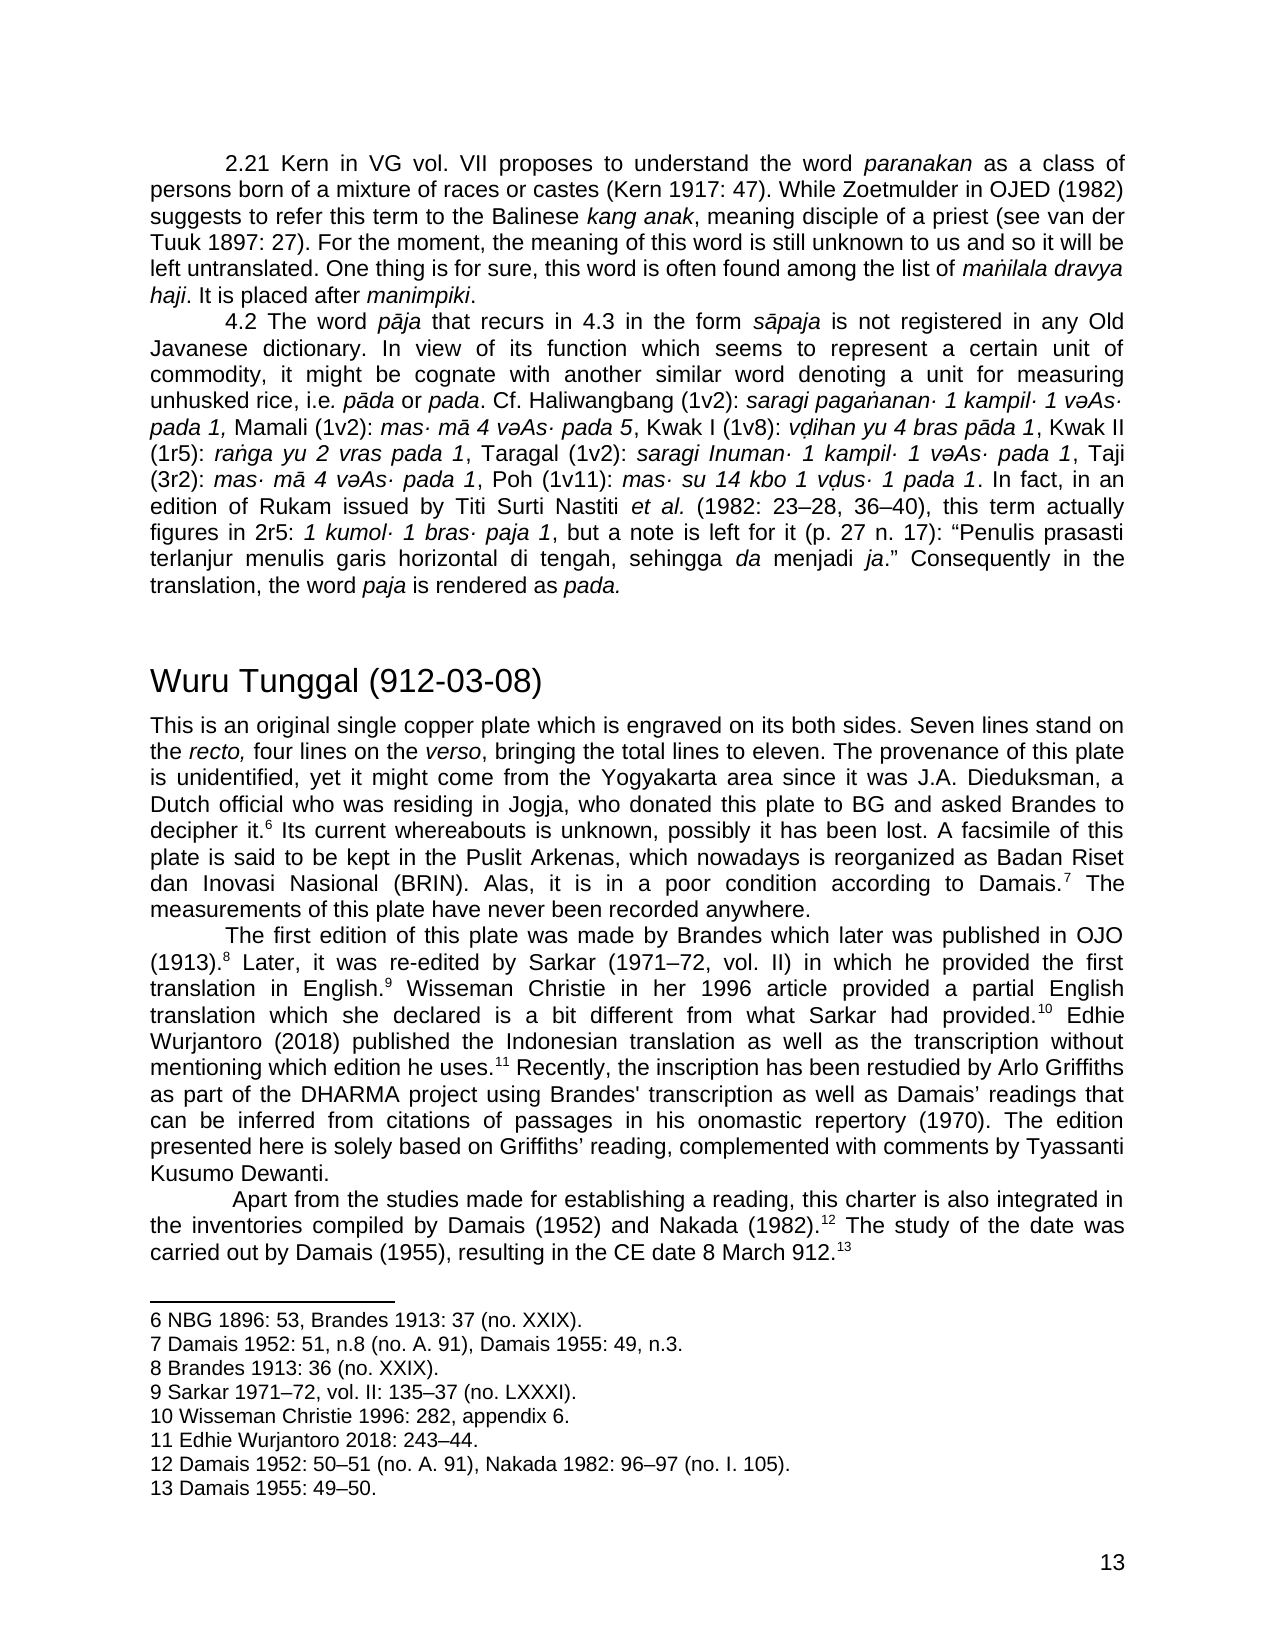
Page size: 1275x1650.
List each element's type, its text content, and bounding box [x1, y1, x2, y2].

text Damais 1955: 49–50. [150, 1476, 1125, 1500]
text Damais 1952: 50–51 (no. A. 91), Nakada 1982: 96–97 (no. I. 105). [150, 1452, 1125, 1476]
text Sarkar 1971–72, vol. II: 135–37 (no. LXXXI). [150, 1380, 1125, 1404]
text Damais 1952: 51, n.8 (no. A. 91), Damais 1955: 49, n.3. [150, 1332, 1125, 1356]
text NBG 1896: 53, Brandes 1913: 37 (no. XXIX). [150, 1308, 1125, 1332]
text 2.21 Kern in VG vol. VII proposes to understand the word paranakan as a class of persons born of a mixture of races or castes (Kern 1917: 47). While Zoetmulder in OJED (1982) suggests to refer this term to the Balinese kang anak, meaning disciple of a priest (see van der Tuuk 1897: 27). For the moment, the meaning of this word is still unknown to us and so it will be left untranslated. One thing is for sure, this word is often found among the list of maṅilala dravya haji. It is placed after manimpiki. [150, 150, 1125, 308]
text The first edition of this plate was made by Brandes which later was published in OJO (1913). Later, it was re-edited by Sarkar (1971–72, vol. II) in which he provided the first translation in English. Wisseman Christie in her 1996 article provided a partial English translation which she declared is a bit different from what Sarkar had provided. Edhie Wurjantoro (2018) published the Indonesian translation as well as the transcription without mentioning which edition he uses. Recently, the inscription has been restudied by Arlo Griffiths as part of the DHARMA project using Brandes' transcription as well as Damais’ readings that can be inferred from citations of passages in his onomastic repertory (1970). The edition presented here is solely based on Griffiths’ reading, complemented with comments by Tyassanti Kusumo Dewanti. [150, 922, 1125, 1186]
text Edhie Wurjantoro 2018: 243–44. [150, 1428, 1125, 1452]
text This is an original single copper plate which is engraved on its both sides. Seven lines stand on the recto, four lines on the verso, bringing the total lines to eleven. The provenance of this plate is unidentified, yet it might come from the Yogyakarta area since it was J.A. Dieduksman, a Dutch official who was residing in Jogja, who donated this plate to BG and asked Brandes to decipher it. Its current whereabouts is unknown, possibly it has been lost. A facsimile of this plate is said to be kept in the Puslit Arkenas, which nowadays is reorganized as Badan Riset dan Inovasi Nasional (BRIN). Alas, it is in a poor condition according to Damais. The measurements of this plate have never been recorded anywhere. [150, 712, 1125, 922]
text Wisseman Christie 1996: 282, appendix 6. [150, 1404, 1125, 1428]
text Apart from the studies made for establishing a reading, this charter is also integrated in the inventories compiled by Damais (1952) and Nakada (1982). The study of the date was carried out by Damais (1955), resulting in the CE date 8 March 912. [150, 1186, 1125, 1265]
subtitle Wuru Tunggal (912-03-08) [150, 661, 1125, 699]
text 4.2 The word pāja that recurs in 4.3 in the form sāpaja is not registered in any Old Javanese dictionary. In view of its function which seems to represent a certain unit of commodity, it might be cognate with another similar word denoting a unit for measuring unhusked rice, i.e. pāda or pada. Cf. Haliwangbang (1v2): saragi pagaṅanan· 1 kampil· 1 vəAs· pada 1, Mamali (1v2): mas· mā 4 vəAs· pada 5, Kwak I (1v8): vḍihan yu 4 bras pāda 1, Kwak II (1r5): raṅga yu 2 vras pada 1, Taragal (1v2): saragi Inuman· 1 kampil· 1 vəAs· pada 1, Taji (3r2): mas· mā 4 vəAs· pada 1, Poh (1v11): mas· su 14 kbo 1 vḍus· 1 pada 1. In fact, in an edition of Rukam issued by Titi Surti Nastiti et al. (1982: 23–28, 36–40), this term actually figures in 2r5: 1 kumol· 1 bras· paja 1, but a note is left for it (p. 27 n. 17): “Penulis prasasti terlanjur menulis garis horizontal di tengah, sehingga da menjadi ja.” Consequently in the translation, the word paja is rendered as pada. [150, 308, 1125, 598]
text Brandes 1913: 36 (no. XXIX). [150, 1356, 1125, 1380]
